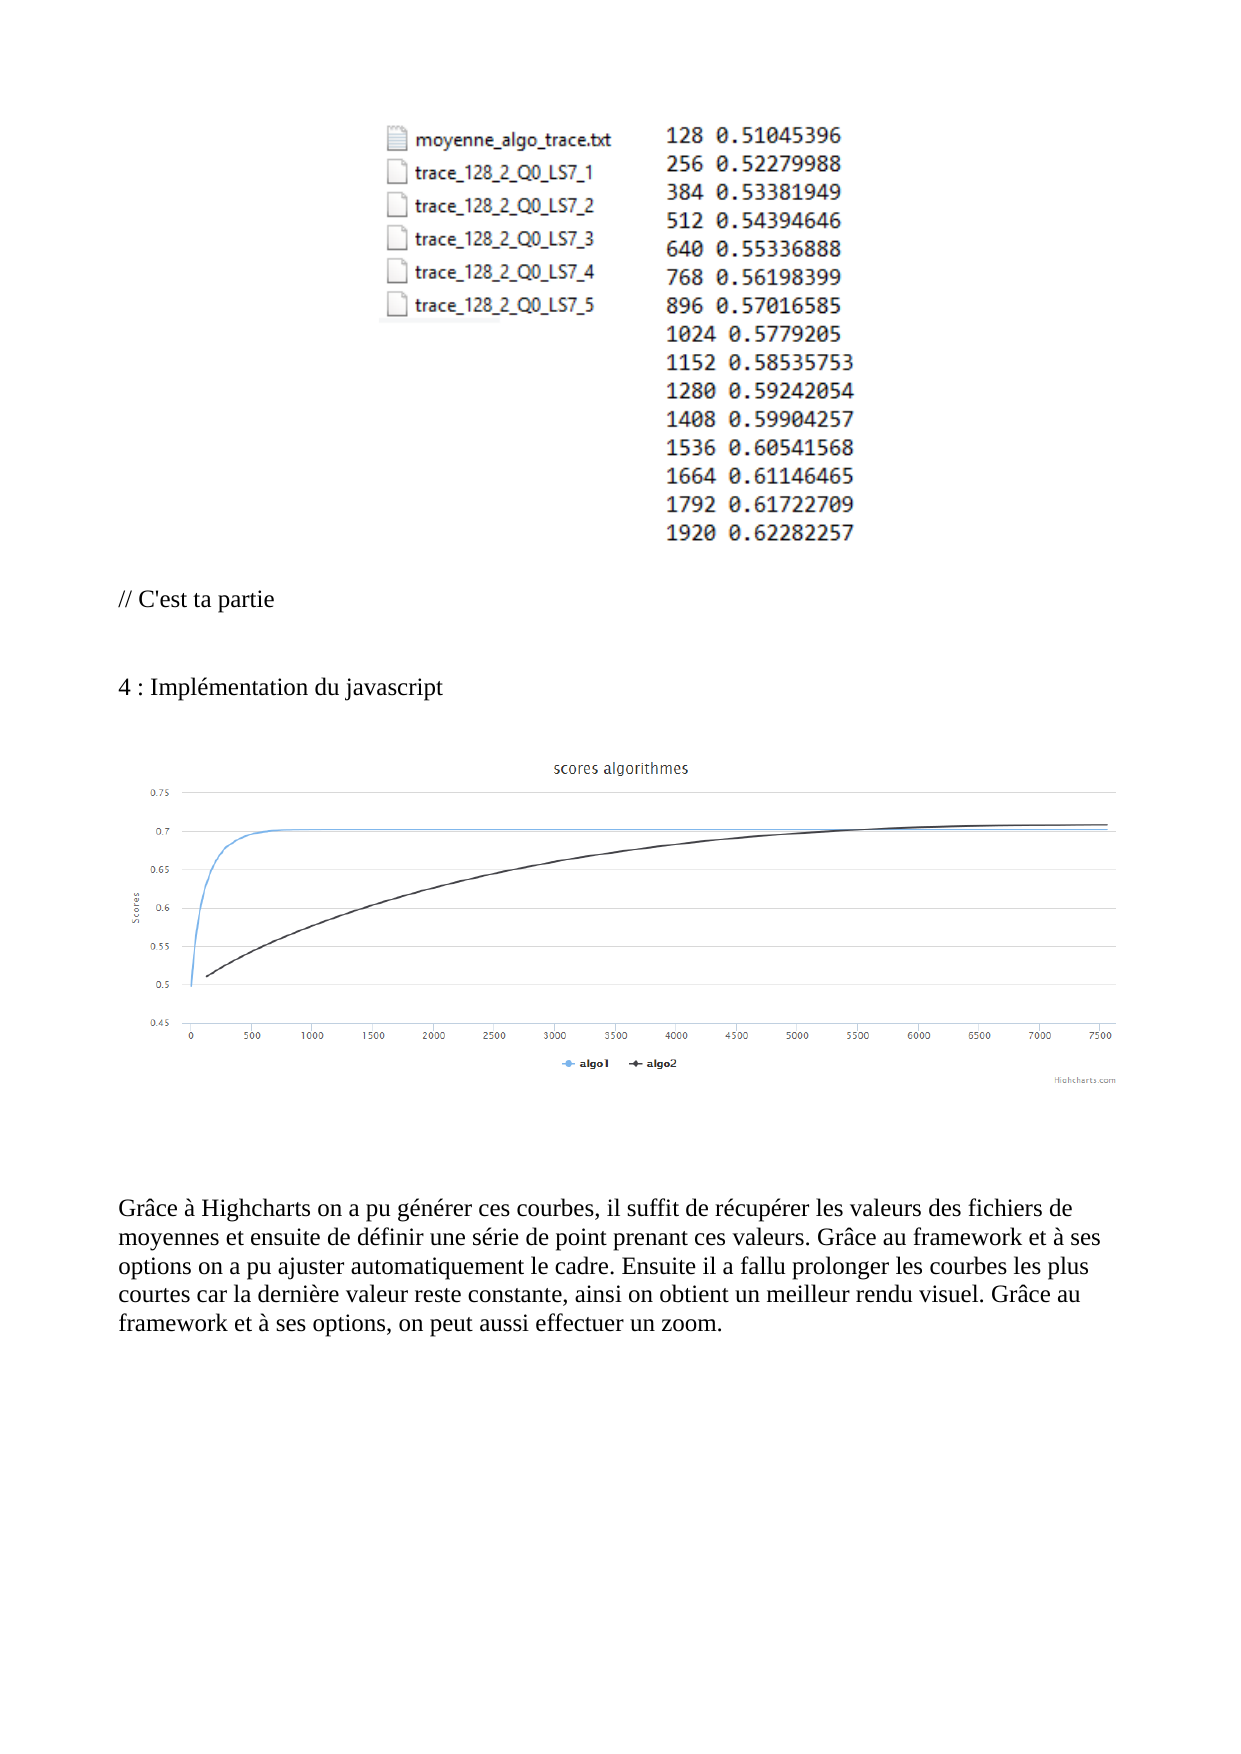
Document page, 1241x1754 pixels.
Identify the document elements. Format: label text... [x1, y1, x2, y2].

text 4 : Implémentation du javascript [118, 672, 1122, 701]
text Grâce à Highcharts on a pu générer ces courbes, il suffit de récupérer les valeurs des fichiers de moyennes et ensuite de définir une série de point prenant ces valeurs. Grâce au framework et à ses options on a pu ajuster automatiquement le cadre. Ensuite il a fallu prolonger les courbes les plus courtes car la dernière valeur reste constante, ainsi on obtient un meilleur rendu visuel. Grâce au framework et à ses options, on peut aussi effectuer un zoom. [118, 1193, 1122, 1337]
text // C'est ta partie [118, 584, 1122, 613]
